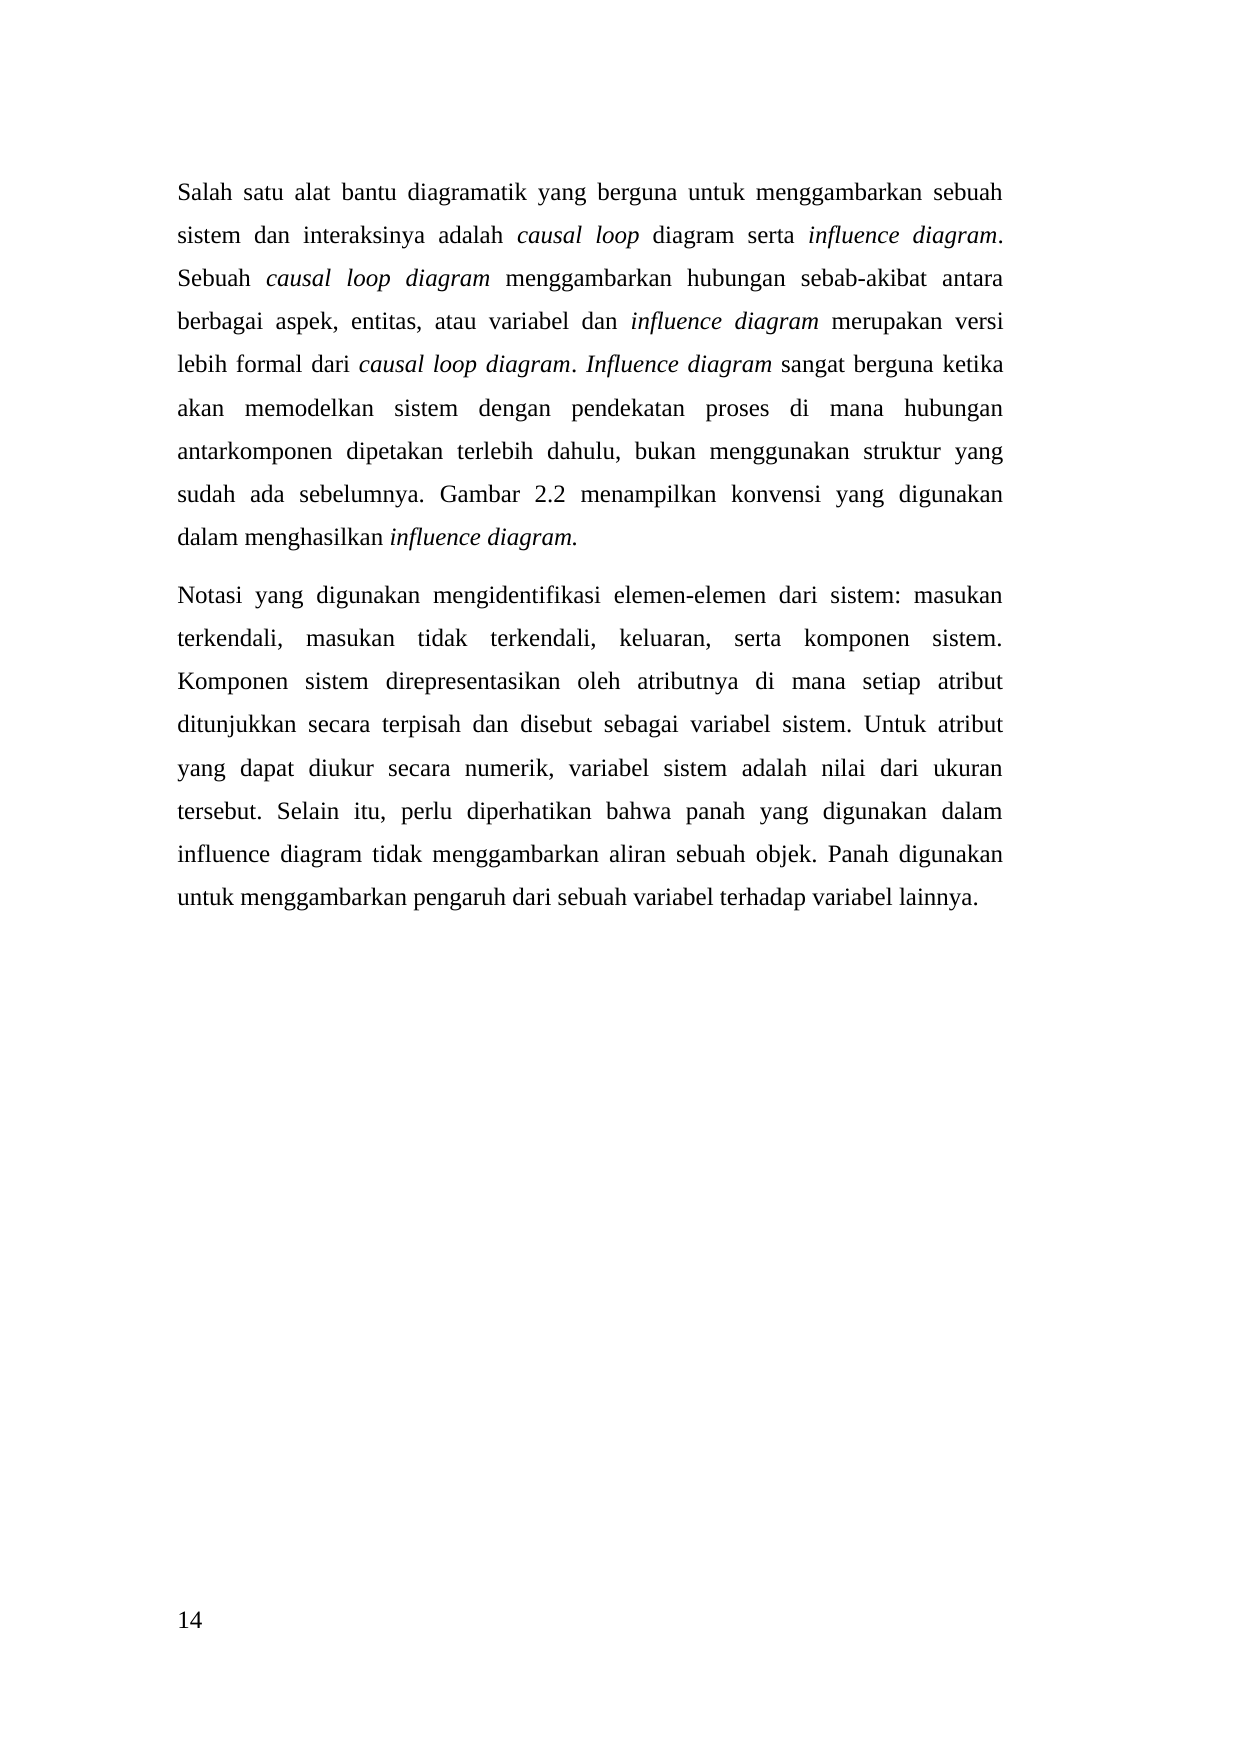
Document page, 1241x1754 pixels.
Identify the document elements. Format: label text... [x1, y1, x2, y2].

text Salah satu alat bantu diagramatik yang berguna untuk menggambarkan sebuah sistem dan interaksinya adalah causal loop diagram serta influence diagram. Sebuah causal loop diagram menggambarkan hubungan sebab-akibat antara berbagai aspek, entitas, atau variabel dan influence diagram merupakan versi lebih formal dari causal loop diagram. Influence diagram sangat berguna ketika akan memodelkan sistem dengan pendekatan proses di mana hubungan antarkomponen dipetakan terlebih dahulu, bukan menggunakan struktur yang sudah ada sebelumnya. Gambar 2.2 menampilkan konvensi yang digunakan dalam menghasilkan influence diagram. [177, 177, 1003, 551]
text Notasi yang digunakan mengidentifikasi elemen-elemen dari sistem: masukan terkendali, masukan tidak terkendali, keluaran, serta komponen sistem. Komponen sistem direpresentasikan oleh atributnya di mana setiap atribut ditunjukkan secara terpisah dan disebut sebagai variabel sistem. Untuk atribut yang dapat diukur secara numerik, variabel sistem adalah nilai dari ukuran tersebut. Selain itu, perlu diperhatikan bahwa panah yang digunakan dalam influence diagram tidak menggambarkan aliran sebuah objek. Panah digunakan untuk menggambarkan pengaruh dari sebuah variabel terhadap variabel lainnya. [177, 580, 1003, 911]
